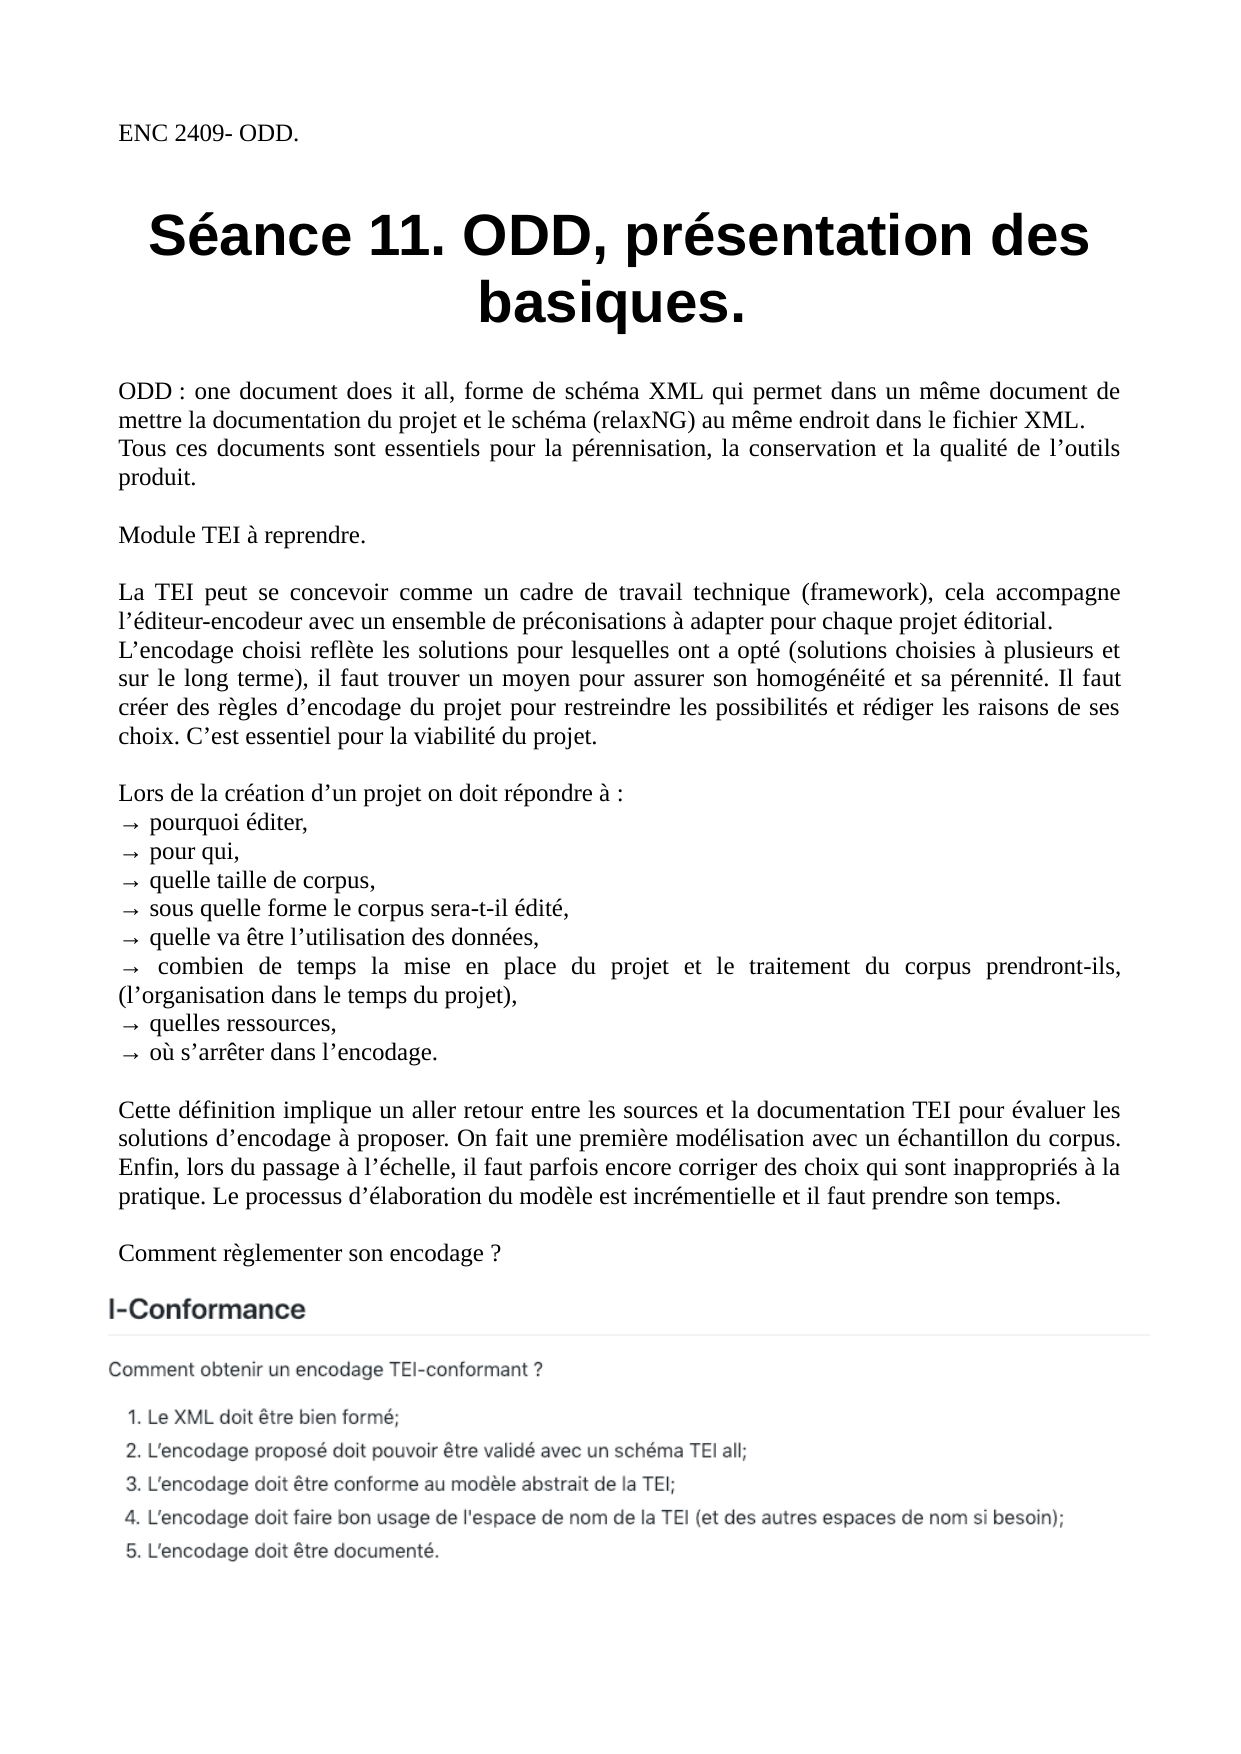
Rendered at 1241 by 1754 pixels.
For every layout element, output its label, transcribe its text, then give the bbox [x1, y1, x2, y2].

text Lors de la création d’un projet on doit répondre à : [118, 778, 1122, 807]
text → quelles ressources, [118, 1008, 1122, 1037]
text → pourquoi éditer, [118, 807, 1122, 836]
text L’encodage choisi reflète les solutions pour lesquelles ont a opté (solutions choisies à plusieurs et sur le long terme), il faut trouver un moyen pour assurer son homogénéité et sa pérennité. Il faut créer des règles d’encodage du projet pour restreindre les possibilités et rédiger les raisons de ses choix. C’est essentiel pour la viabilité du projet. [118, 635, 1122, 750]
text Module TEI à reprendre. [118, 520, 1122, 548]
text → quelle taille de corpus, [118, 865, 1122, 893]
text → où s’arrêter dans l’encodage. [118, 1037, 1122, 1066]
text Tous ces documents sont essentiels pour la pérennisation, la conservation et la qualité de l’outils produit. [118, 433, 1122, 491]
text Comment règlementer son encodage ? [118, 1238, 1122, 1267]
text La TEI peut se concevoir comme un cadre de travail technique (framework), cela accompagne l’éditeur-encodeur avec un ensemble de préconisations à adapter pour chaque projet éditorial. [118, 577, 1122, 635]
text → pour qui, [118, 836, 1122, 865]
picture [69, 1282, 1151, 1590]
text ODD : one document does it all, forme de schéma XML qui permet dans un même document de mettre la documentation du projet et le schéma (relaxNG) au même endroit dans le fichier XML. [118, 376, 1122, 433]
text ENC 2409- ODD. [118, 118, 1122, 147]
text → sous quelle forme le corpus sera-t-il édité, [118, 893, 1122, 922]
text → combien de temps la mise en place du projet et le traitement du corpus prendront-ils, (l’organisation dans le temps du projet), [118, 951, 1122, 1008]
text Cette définition implique un aller retour entre les sources et la documentation TEI pour évaluer les solutions d’encodage à proposer. On fait une première modélisation avec un échantillon du corpus. Enfin, lors du passage à l’échelle, il faut parfois encore corriger des choix qui sont inappropriés à la pratique. Le processus d’élaboration du modèle est incrémentielle et il faut prendre son temps. [118, 1095, 1122, 1210]
title Séance 11. ODD, présentation des basiques. [118, 201, 1122, 335]
text → quelle va être l’utilisation des données, [118, 922, 1122, 951]
